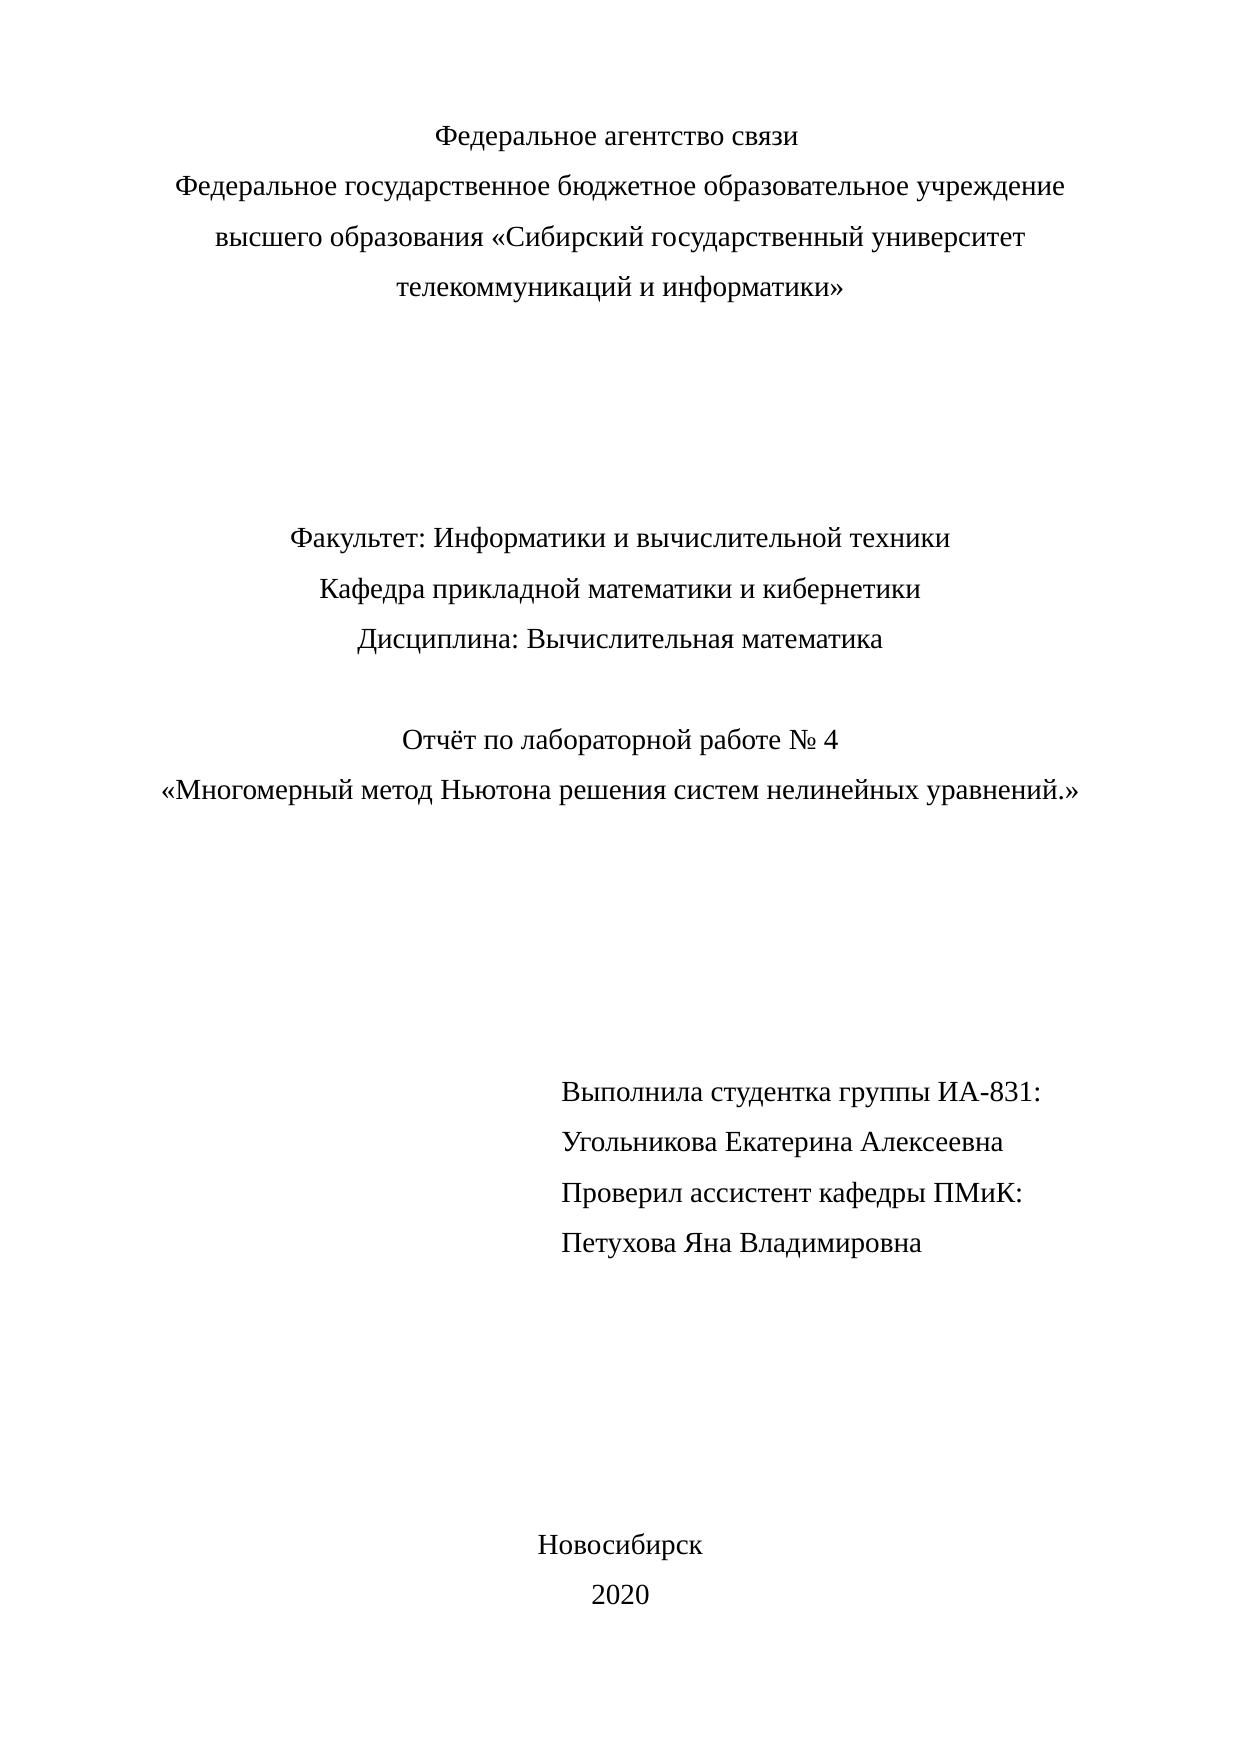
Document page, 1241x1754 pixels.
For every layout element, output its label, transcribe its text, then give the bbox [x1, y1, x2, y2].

text Петухова Яна Владимировна [561, 1225, 1122, 1258]
text Федеральное агентство связи [118, 118, 1122, 152]
text 2020 [118, 1577, 1122, 1611]
text «Многомерный метод Ньютона решения систем нелинейных уравнений.» [118, 772, 1122, 806]
text Дисциплина: Вычислительная математика [118, 621, 1122, 655]
text Новосибирск [118, 1527, 1122, 1560]
text Факультет: Информатики и вычислительной техники [118, 521, 1122, 554]
text Федеральное государственное бюджетное образовательное учреждение высшего образования «Сибирский государственный университет телекоммуникаций и информатики» [118, 168, 1122, 303]
text Проверил ассистент кафедры ПМиК: [561, 1175, 1122, 1208]
text Отчёт по лабораторной работе № 4 [118, 722, 1122, 755]
text Угольникова Екатерина Алексеевна [561, 1124, 1122, 1158]
text Выполнила студентка группы ИА-831: [561, 1074, 1122, 1108]
text Кафедра прикладной математики и кибернетики [118, 571, 1122, 604]
